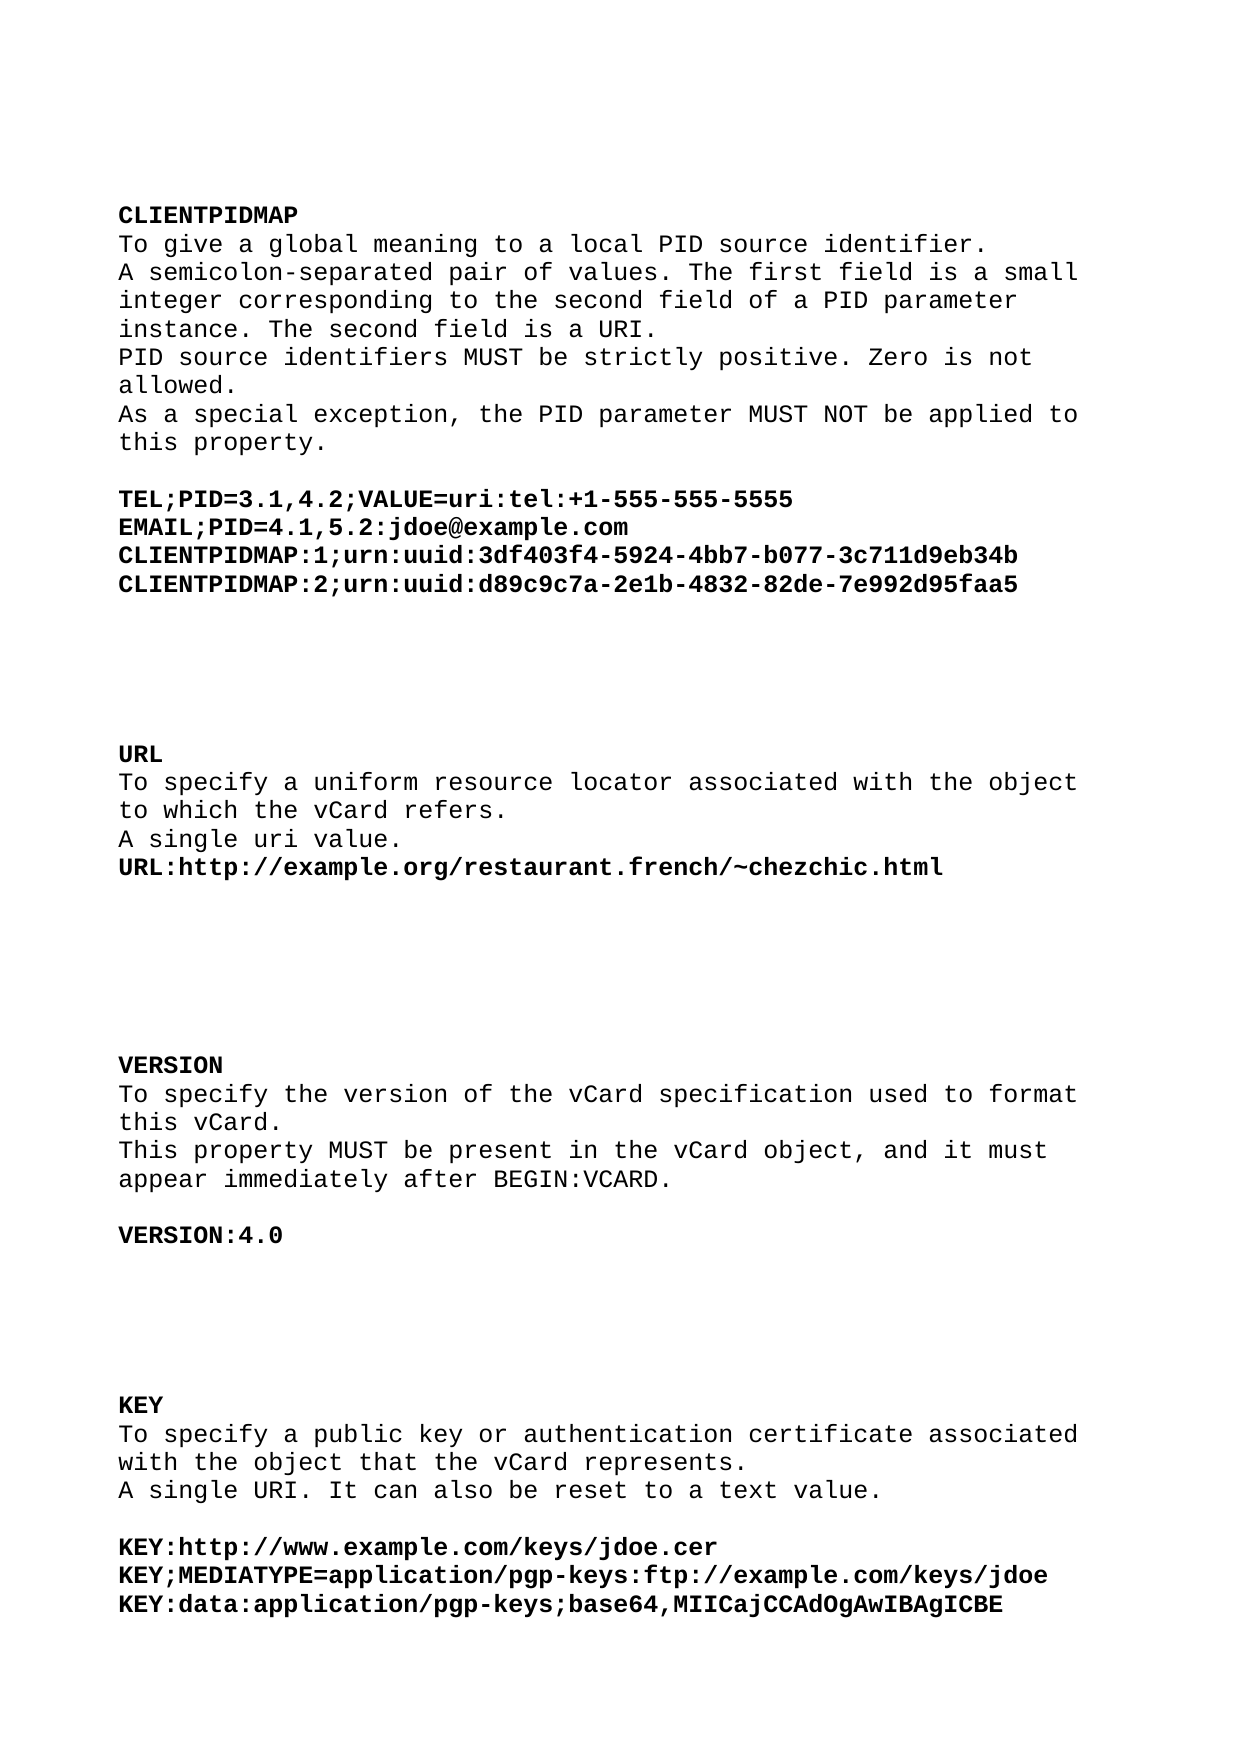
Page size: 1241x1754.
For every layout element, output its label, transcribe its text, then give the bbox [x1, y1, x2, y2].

text VERSION [118, 1053, 1122, 1081]
text EMAIL;PID=4.1,5.2:jdoe@example.com [118, 515, 1122, 543]
text To give a global meaning to a local PID source identifier. [118, 231, 1122, 260]
text To specify a public key or authentication certificate associated with the object that the vCard represents. [118, 1421, 1122, 1478]
text CLIENTPIDMAP:1;urn:uuid:3df403f4-5924-4bb7-b077-3c711d9eb34b [118, 543, 1122, 571]
text This property MUST be present in the vCard object, and it must appear immediately after BEGIN:VCARD. [118, 1138, 1122, 1195]
text A semicolon-separated pair of values. The first field is a small integer corresponding to the second field of a PID parameter instance. The second field is a URI. [118, 260, 1122, 345]
text PID source identifiers MUST be strictly positive. Zero is not allowed. [118, 345, 1122, 401]
text VERSION:4.0 [118, 1223, 1122, 1251]
text KEY;MEDIATYPE=application/pgp-keys:ftp://example.com/keys/jdoe [118, 1563, 1122, 1591]
text A single URI. It can also be reset to a text value. [118, 1478, 1122, 1506]
text To specify the version of the vCard specification used to format this vCard. [118, 1081, 1122, 1138]
text KEY:http://www.example.com/keys/jdoe.cer [118, 1535, 1122, 1563]
text TEL;PID=3.1,4.2;VALUE=uri:tel:+1-555-555-5555 [118, 486, 1122, 515]
text To specify a uniform resource locator associated with the object to which the vCard refers. [118, 770, 1122, 826]
text URL:http://example.org/restaurant.french/~chezchic.html [118, 855, 1122, 883]
text KEY:data:application/pgp-keys;base64,MIICajCCAdOgAwIBAgICBE [118, 1591, 1122, 1620]
text A single uri value. [118, 826, 1122, 855]
text CLIENTPIDMAP:2;urn:uuid:d89c9c7a-2e1b-4832-82de-7e992d95faa5 [118, 571, 1122, 600]
text CLIENTPIDMAP [118, 203, 1122, 231]
text KEY [118, 1393, 1122, 1421]
text URL [118, 741, 1122, 770]
text As a special exception, the PID parameter MUST NOT be applied to this property. [118, 401, 1122, 458]
